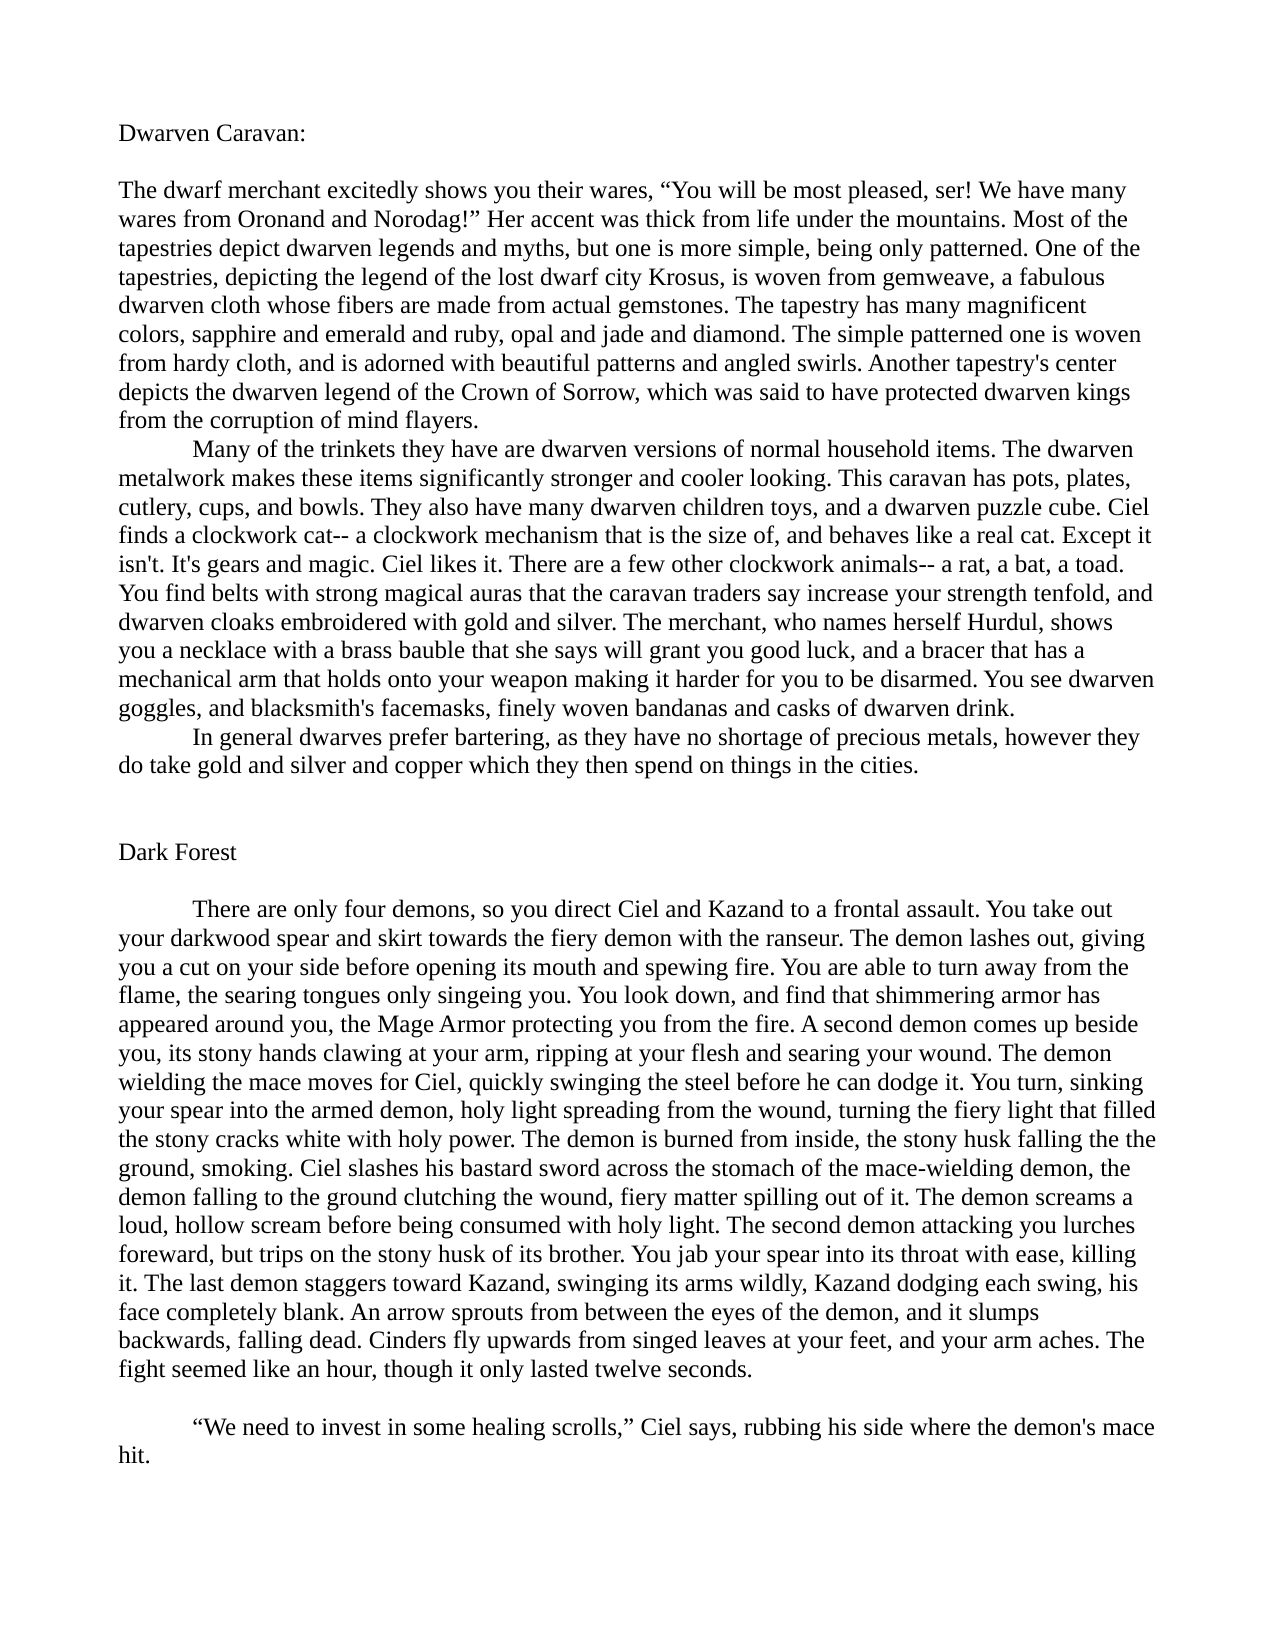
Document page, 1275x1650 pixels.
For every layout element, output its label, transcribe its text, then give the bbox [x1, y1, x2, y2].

text Dark Forest [118, 837, 1157, 866]
text The dwarf merchant excitedly shows you their wares, “You will be most pleased, ser! We have many wares from Oronand and Norodag!” Her accent was thick from life under the mountains. Most of the tapestries depict dwarven legends and myths, but one is more simple, being only patterned. One of the tapestries, depicting the legend of the lost dwarf city Krosus, is woven from gemweave, a fabulous dwarven cloth whose fibers are made from actual gemstones. The tapestry has many magnificent colors, sapphire and emerald and ruby, opal and jade and diamond. The simple patterned one is woven from hardy cloth, and is adorned with beautiful patterns and angled swirls. Another tapestry's center depicts the dwarven legend of the Crown of Sorrow, which was said to have protected dwarven kings from the corruption of mind flayers. [118, 176, 1157, 434]
text There are only four demons, so you direct Ciel and Kazand to a frontal assault. You take out your darkwood spear and skirt towards the fiery demon with the ranseur. The demon lashes out, giving you a cut on your side before opening its mouth and spewing fire. You are able to turn away from the flame, the searing tongues only singeing you. You look down, and find that shimmering armor has appeared around you, the Mage Armor protecting you from the fire. A second demon comes up beside you, its stony hands clawing at your arm, ripping at your flesh and searing your wound. The demon wielding the mace moves for Ciel, quickly swinging the steel before he can dodge it. You turn, sinking your spear into the armed demon, holy light spreading from the wound, turning the fiery light that filled the stony cracks white with holy power. The demon is burned from inside, the stony husk falling the the ground, smoking. Ciel slashes his bastard sword across the stomach of the mace-wielding demon, the demon falling to the ground clutching the wound, fiery matter spilling out of it. The demon screams a loud, hollow scream before being consumed with holy light. The second demon attacking you lurches foreward, but trips on the stony husk of its brother. You jab your spear into its throat with ease, killing it. The last demon staggers toward Kazand, swinging its arms wildly, Kazand dodging each swing, his face completely blank. An arrow sprouts from between the eyes of the demon, and it slumps backwards, falling dead. Cinders fly upwards from singed leaves at your feet, and your arm aches. The fight seemed like an hour, though it only lasted twelve seconds. [118, 894, 1157, 1383]
text Many of the trinkets they have are dwarven versions of normal household items. The dwarven metalwork makes these items significantly stronger and cooler looking. This caravan has pots, plates, cutlery, cups, and bowls. They also have many dwarven children toys, and a dwarven puzzle cube. Ciel finds a clockwork cat-- a clockwork mechanism that is the size of, and behaves like a real cat. Except it isn't. It's gears and magic. Ciel likes it. There are a few other clockwork animals-- a rat, a bat, a toad. You find belts with strong magical auras that the caravan traders say increase your strength tenfold, and dwarven cloaks embroidered with gold and silver. The merchant, who names herself Hurdul, shows you a necklace with a brass bauble that she says will grant you good luck, and a bracer that has a mechanical arm that holds onto your weapon making it harder for you to be disarmed. You see dwarven goggles, and blacksmith's facemasks, finely woven bandanas and casks of dwarven drink. [118, 434, 1157, 722]
text In general dwarves prefer bartering, as they have no shortage of precious metals, however they do take gold and silver and copper which they then spend on things in the cities. [118, 722, 1157, 779]
text Dwarven Caravan: [118, 118, 1157, 147]
text “We need to invest in some healing scrolls,” Ciel says, rubbing his side where the demon's mace hit. [118, 1412, 1157, 1469]
